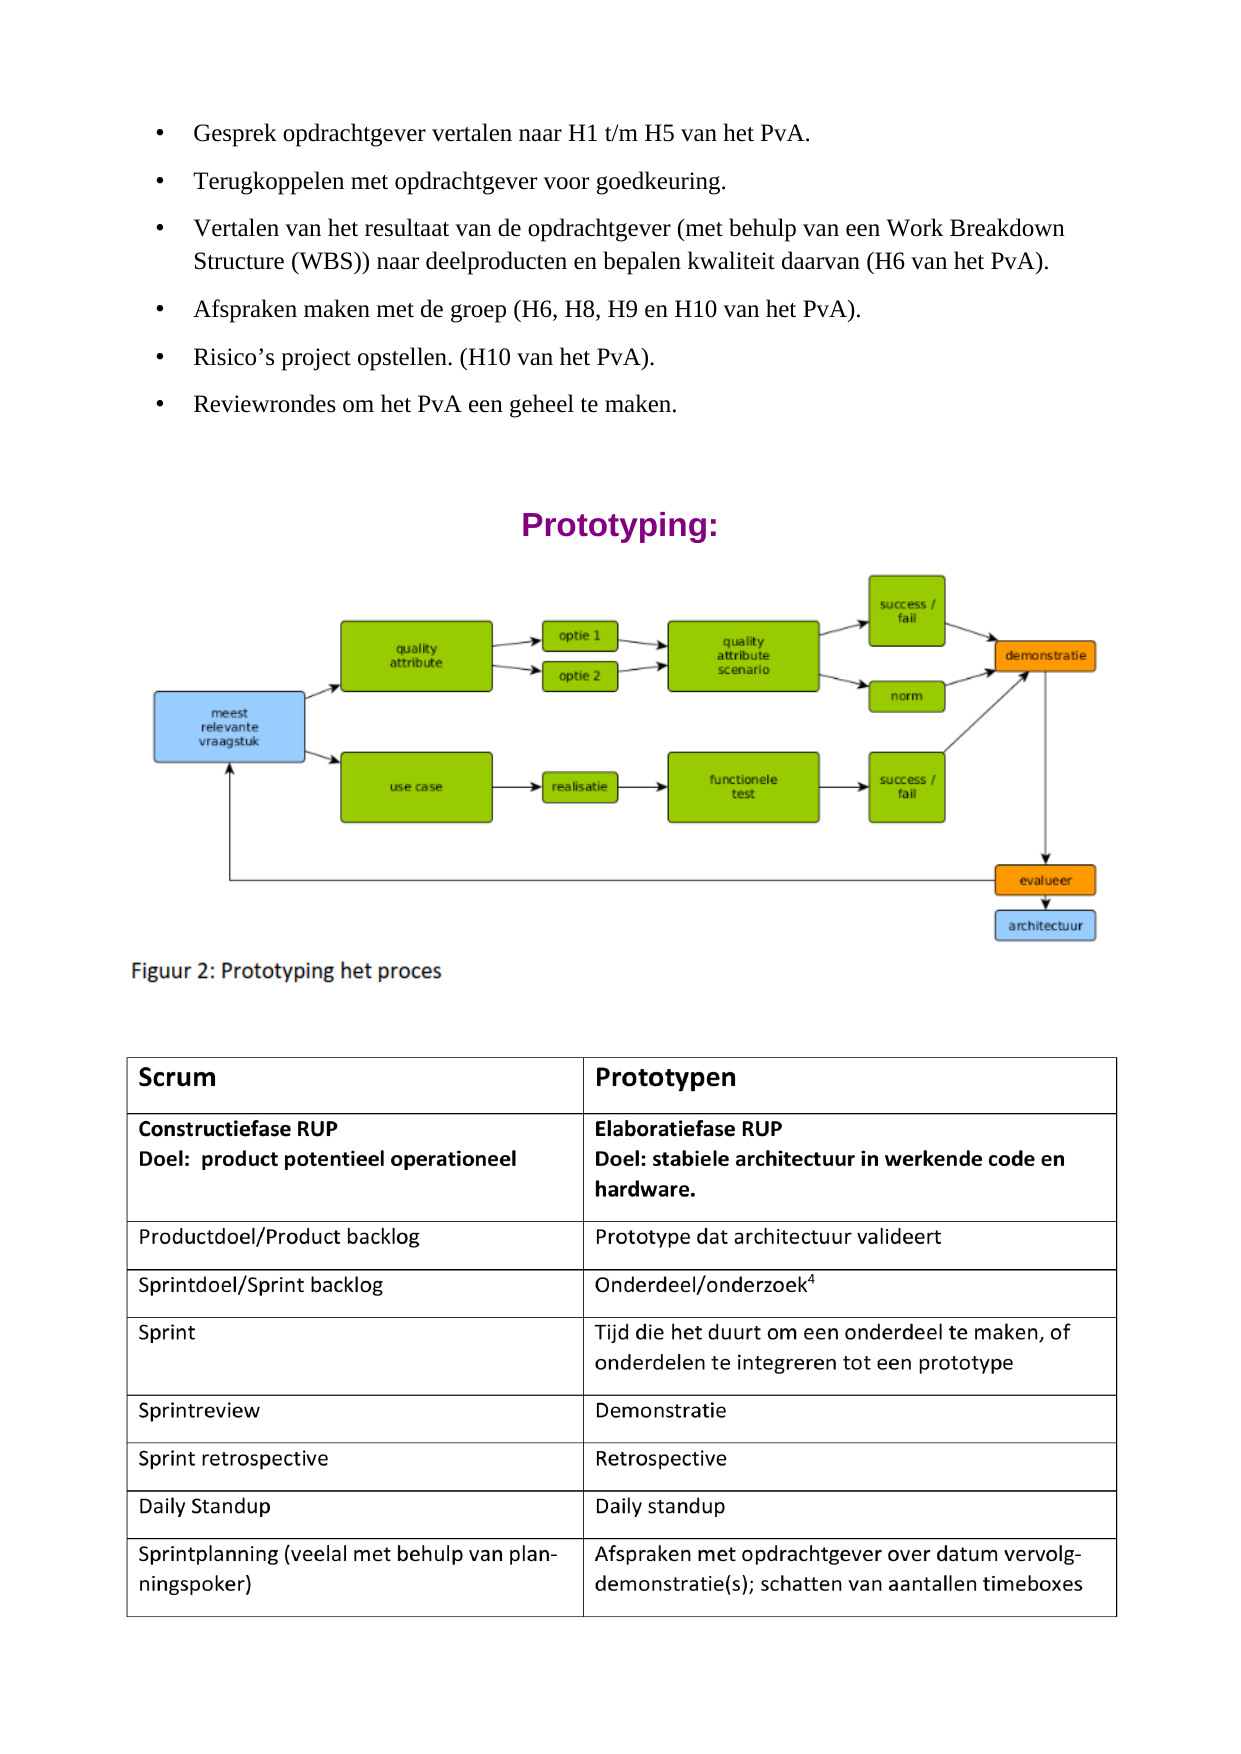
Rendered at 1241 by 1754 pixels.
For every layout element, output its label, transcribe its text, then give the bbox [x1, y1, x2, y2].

list Vertalen van het resultaat van de opdrachtgever (met behulp van een Work Breakdown Structure (WBS)) naar deelproducten en bepalen kwaliteit daarvan (H6 van het PvA). [156, 213, 1122, 275]
picture [118, 1054, 1123, 1619]
list Terugkoppelen met opdrachtgever voor goedkeuring. [156, 166, 1122, 194]
list Risico’s project opstellen. (H10 van het PvA). [156, 342, 1122, 370]
picture [118, 555, 1123, 1003]
subtitle Prototyping: [118, 505, 1122, 543]
list Reviewrondes om het PvA een geheel te maken. [156, 389, 1122, 418]
list Afspraken maken met de groep (H6, H8, H9 en H10 van het PvA). [156, 294, 1122, 323]
list Gesprek opdrachtgever vertalen naar H1 t/m H5 van het PvA. [156, 118, 1122, 147]
